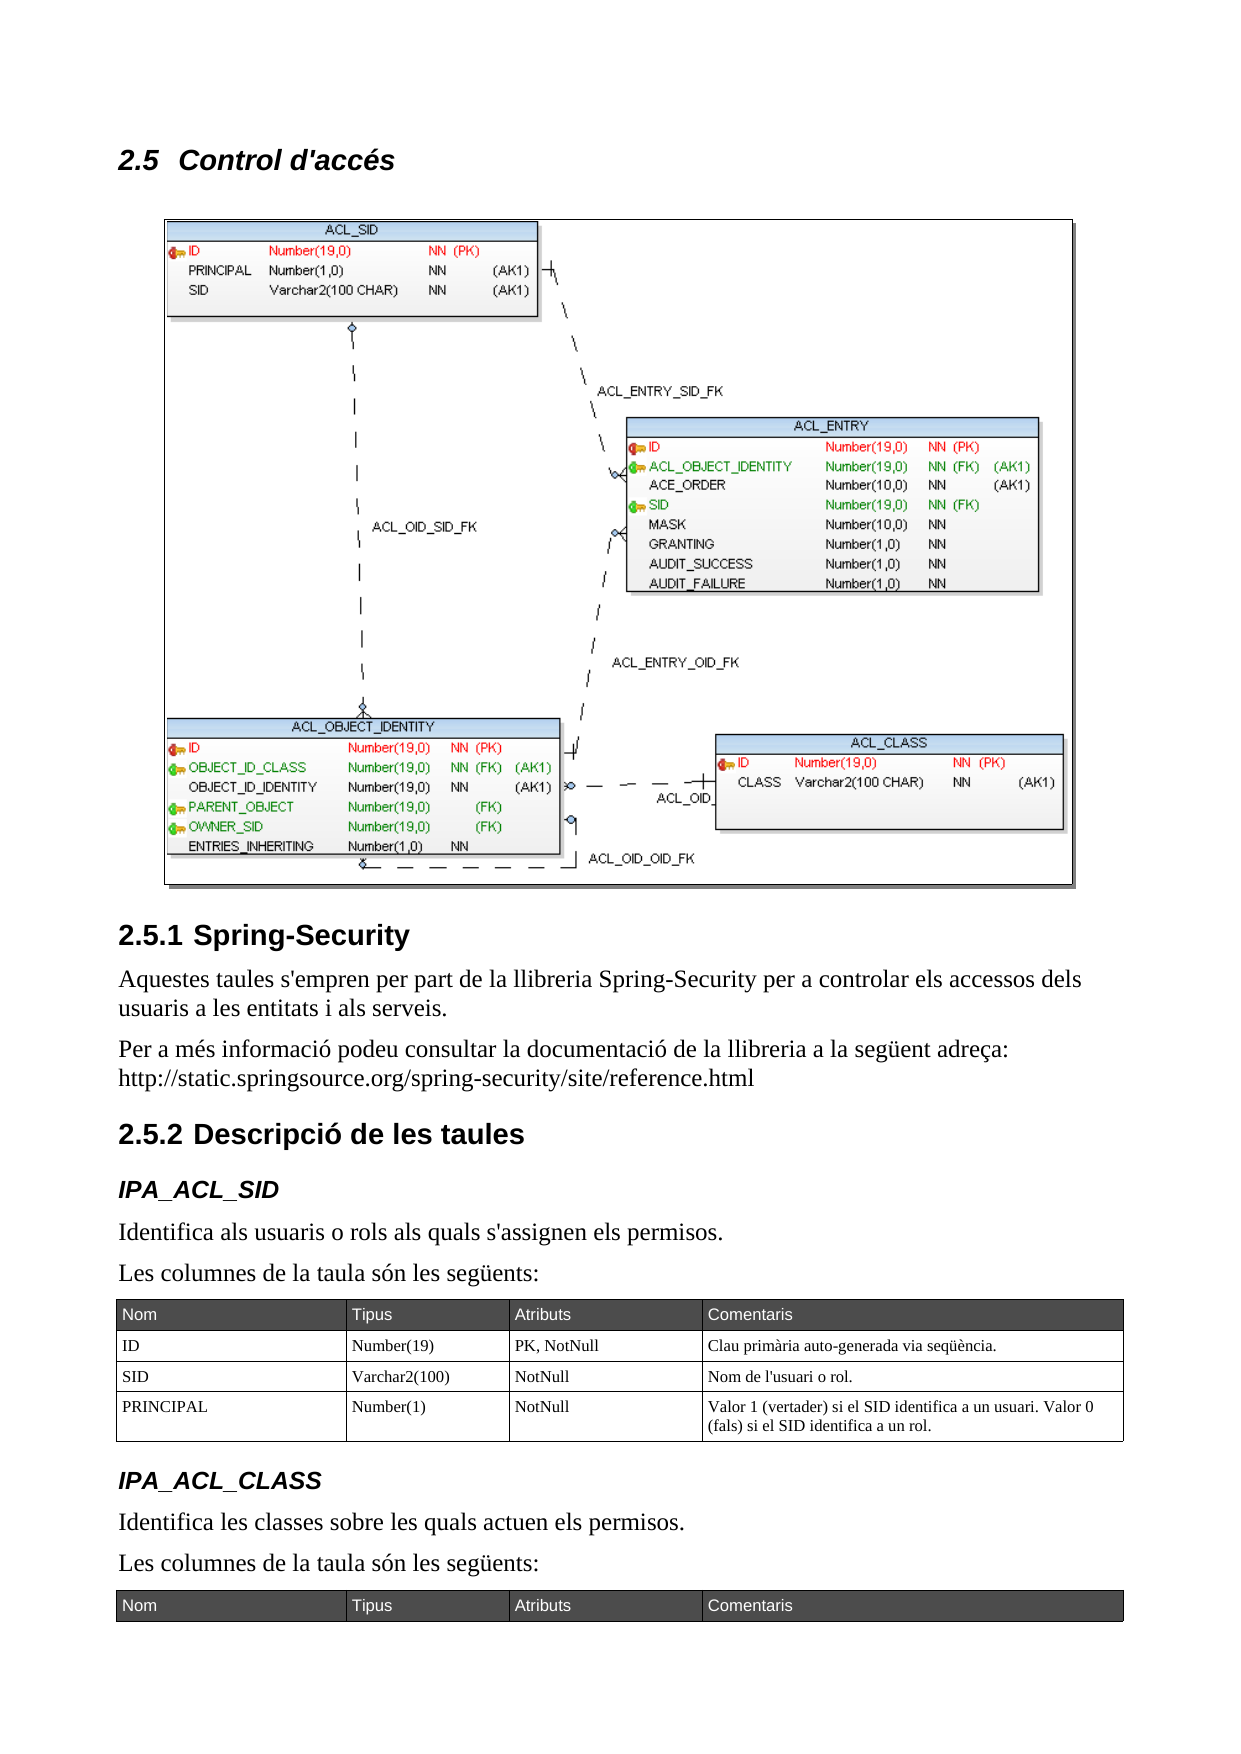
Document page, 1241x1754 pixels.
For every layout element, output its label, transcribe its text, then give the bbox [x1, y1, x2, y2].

table_cell SID [117, 1362, 346, 1391]
subtitle Spring-Security [118, 202, 1122, 952]
text Les columnes de la taula són les següents: [118, 1258, 1122, 1287]
table_cell Number(19) [347, 1331, 509, 1361]
table_header Nom [117, 1300, 346, 1330]
text Identifica les classes sobre les quals actuen els permisos. [118, 1507, 1122, 1536]
subtitle Descripció de les taules [118, 1117, 1122, 1151]
table_cell Varchar2(100) [347, 1362, 509, 1391]
table_cell PRINCIPAL [117, 1392, 346, 1441]
picture [167, 221, 1069, 882]
table_cell Nom de l'usuari o rol. [703, 1362, 1123, 1391]
table_header Atributs [510, 1591, 702, 1621]
subtitle IPA_ACL_SID [118, 1176, 1122, 1204]
table_header Atributs [510, 1300, 702, 1330]
table_cell ID [117, 1331, 346, 1361]
table_cell NotNull [510, 1392, 702, 1441]
table_header Comentaris [703, 1591, 1123, 1621]
text Identifica als usuaris o rols als quals s'assignen els permisos. [118, 1217, 1122, 1245]
table_header Tipus [347, 1591, 509, 1621]
table_header Nom [117, 1591, 346, 1621]
table_header Comentaris [703, 1300, 1123, 1330]
text Per a més informació podeu consultar la documentació de la llibreria a la següent adreça: http://static.springsource.org/spring-security/site/reference.html [118, 1034, 1122, 1092]
table_cell Number(1) [347, 1392, 509, 1441]
table_cell Valor 1 (vertader) si el SID identifica a un usuari. Valor 0 (fals) si el SID identifica a un rol. [703, 1392, 1123, 1441]
subtitle Control d'accés [118, 143, 1122, 177]
table_cell PK, NotNull [510, 1331, 702, 1361]
subtitle IPA_ACL_CLASS [118, 1466, 1122, 1495]
table_header Tipus [347, 1300, 509, 1330]
table_cell NotNull [510, 1362, 702, 1391]
text Aquestes taules s'empren per part de la llibreria Spring-Security per a controlar els accessos dels usuaris a les entitats i als serveis. [118, 964, 1122, 1022]
text Les columnes de la taula són les següents: [118, 1548, 1122, 1577]
table_cell Clau primària auto-generada via seqüència. [703, 1331, 1123, 1361]
